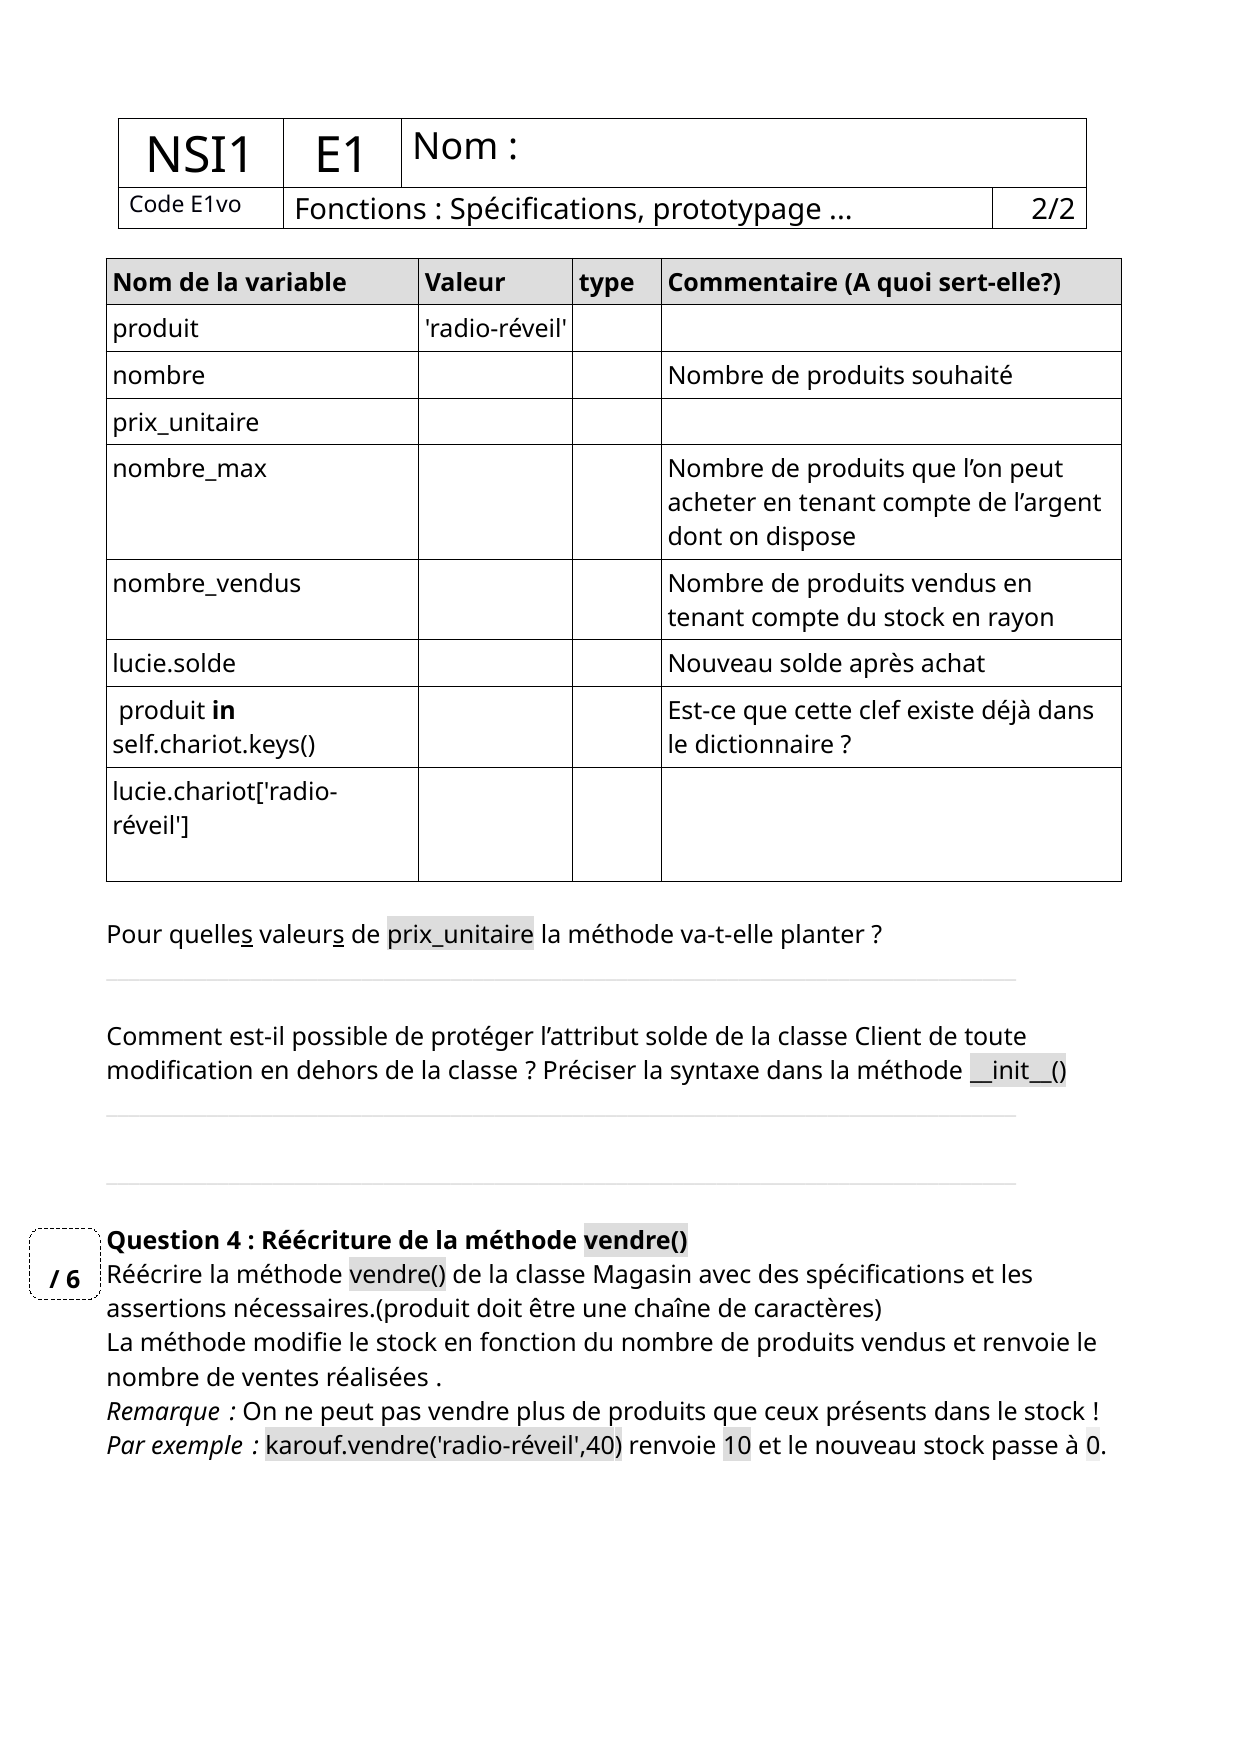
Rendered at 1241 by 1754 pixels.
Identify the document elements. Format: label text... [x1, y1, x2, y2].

table_cell [573, 768, 661, 881]
table_cell [662, 305, 1121, 351]
table_cell 'radio-réveil' [419, 305, 572, 351]
table_cell [573, 560, 661, 639]
table_cell [573, 687, 661, 767]
table_cell [419, 352, 572, 397]
table_cell [662, 768, 1121, 881]
table_cell [419, 687, 572, 767]
table_cell Nombre de produits vendus en tenant compte du stock en rayon [662, 560, 1121, 639]
table_cell [662, 399, 1121, 444]
text Réécrire la méthode vendre() de la classe Magasin avec des spécifications et les assertions nécessaires.(produit doit être une chaîne de caractères) [106, 1257, 1122, 1325]
table_cell Nombre de produits souhaité [662, 352, 1121, 397]
table_cell Nouveau solde après achat [662, 640, 1121, 686]
table_cell Nombre de produits que l’on peut acheter en tenant compte de l’argent dont on dispose [662, 445, 1121, 559]
table_cell [419, 640, 572, 686]
table_cell [419, 399, 572, 444]
table_cell nombre [107, 352, 418, 397]
text Question 4 : Réécriture de la méthode vendre() [106, 1223, 1122, 1257]
text La méthode modifie le stock en fonction du nombre de produits vendus et renvoie le nombre de ventes réalisées . Remarque : On ne peut pas vendre plus de produits que ceux présents dans le stock ! [106, 1325, 1122, 1427]
table_cell produit [107, 305, 418, 351]
table_header Valeur [419, 259, 572, 304]
text __________________________________________________________________________________ [106, 1087, 1122, 1121]
text Par exemple : karouf.vendre('radio-réveil',40) renvoie 10 et le nouveau stock passe à 0. [106, 1427, 1122, 1461]
table_cell lucie.chariot['radio-réveil'] [107, 768, 418, 881]
table_cell nombre_vendus [107, 560, 418, 639]
text __________________________________________________________________________________ [106, 1155, 1122, 1189]
table_cell [419, 768, 572, 881]
text Comment est-il possible de protéger l’attribut solde de la classe Client de toute modification en dehors de la classe ? Préciser la syntaxe dans la méthode __init__() [106, 1018, 1122, 1087]
text Pour quelles valeurs de prix_unitaire la méthode va-t-elle planter ? [106, 916, 1122, 950]
table_cell [573, 352, 661, 397]
table_cell [573, 445, 661, 559]
table_cell [573, 399, 661, 444]
table_header Nom de la variable [107, 259, 418, 304]
table_cell [419, 560, 572, 639]
table_cell lucie.solde [107, 640, 418, 686]
table_cell [573, 640, 661, 686]
table_cell produit in self.chariot.keys() [107, 687, 418, 767]
table_cell nombre_max [107, 445, 418, 559]
text __________________________________________________________________________________ [106, 950, 1122, 984]
table_header Commentaire (A quoi sert-elle?) [662, 259, 1121, 304]
table_cell [419, 445, 572, 559]
table_cell prix_unitaire [107, 399, 418, 444]
table_cell Est-ce que cette clef existe déjà dans le dictionnaire ? [662, 687, 1121, 767]
table_header type [573, 259, 661, 304]
table_cell [573, 305, 661, 351]
